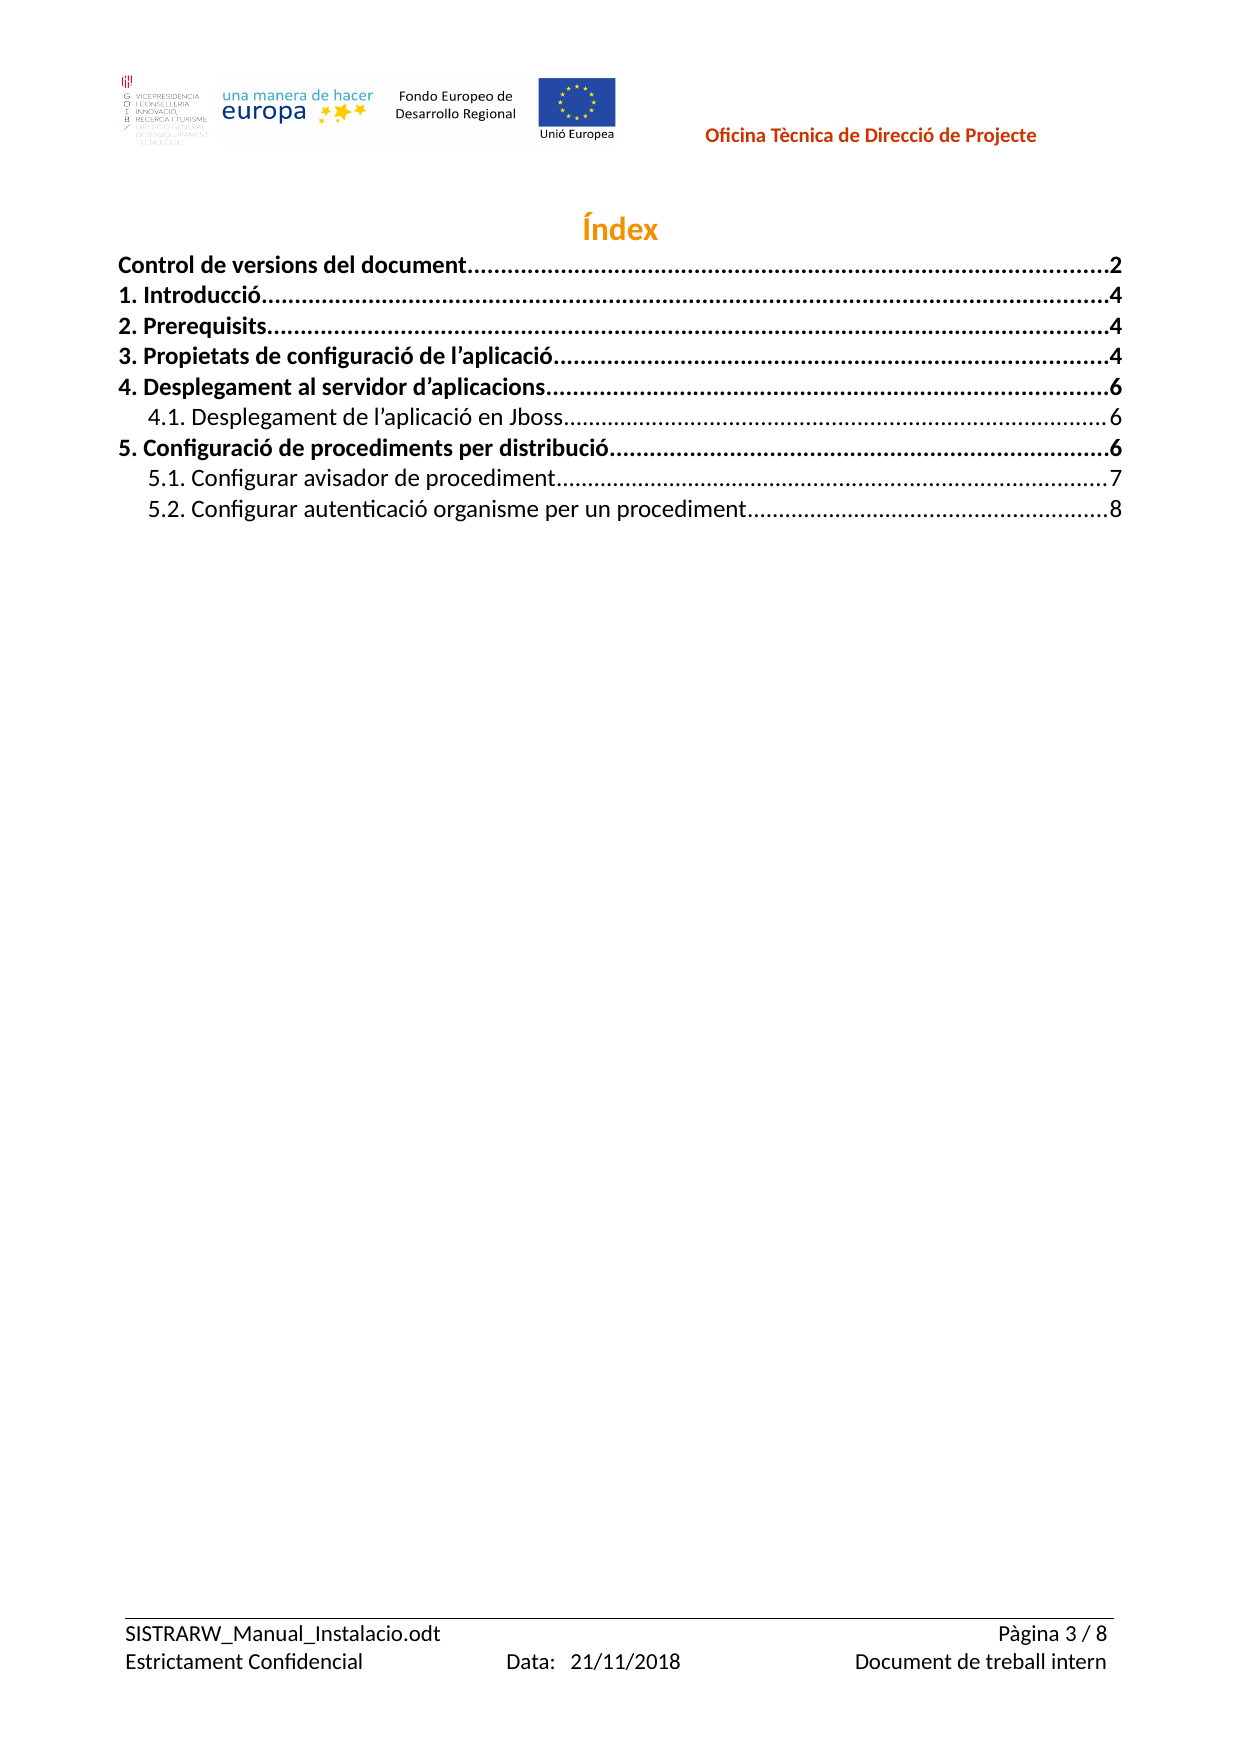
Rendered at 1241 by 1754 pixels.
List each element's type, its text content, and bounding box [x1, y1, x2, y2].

text Control de versions del document 2 [118, 249, 1122, 279]
picture [118, 73, 213, 147]
text 5.1. Configurar avisador de procediment 7 [148, 463, 1122, 493]
picture [219, 73, 621, 147]
text Índex [118, 208, 1122, 249]
text 2. Prerequisits 4 [118, 310, 1122, 341]
text 4.1. Desplegament de l’aplicació en Jboss 6 [148, 402, 1122, 432]
text 4. Desplegament al servidor d’aplicacions 6 [118, 371, 1122, 402]
text 3. Propietats de configuració de l’aplicació 4 [118, 341, 1122, 371]
text 1. Introducció 4 [118, 279, 1122, 310]
text 5. Configuració de procediments per distribució 6 [118, 432, 1122, 463]
text 5.2. Configurar autenticació organisme per un procediment 8 [148, 493, 1122, 524]
